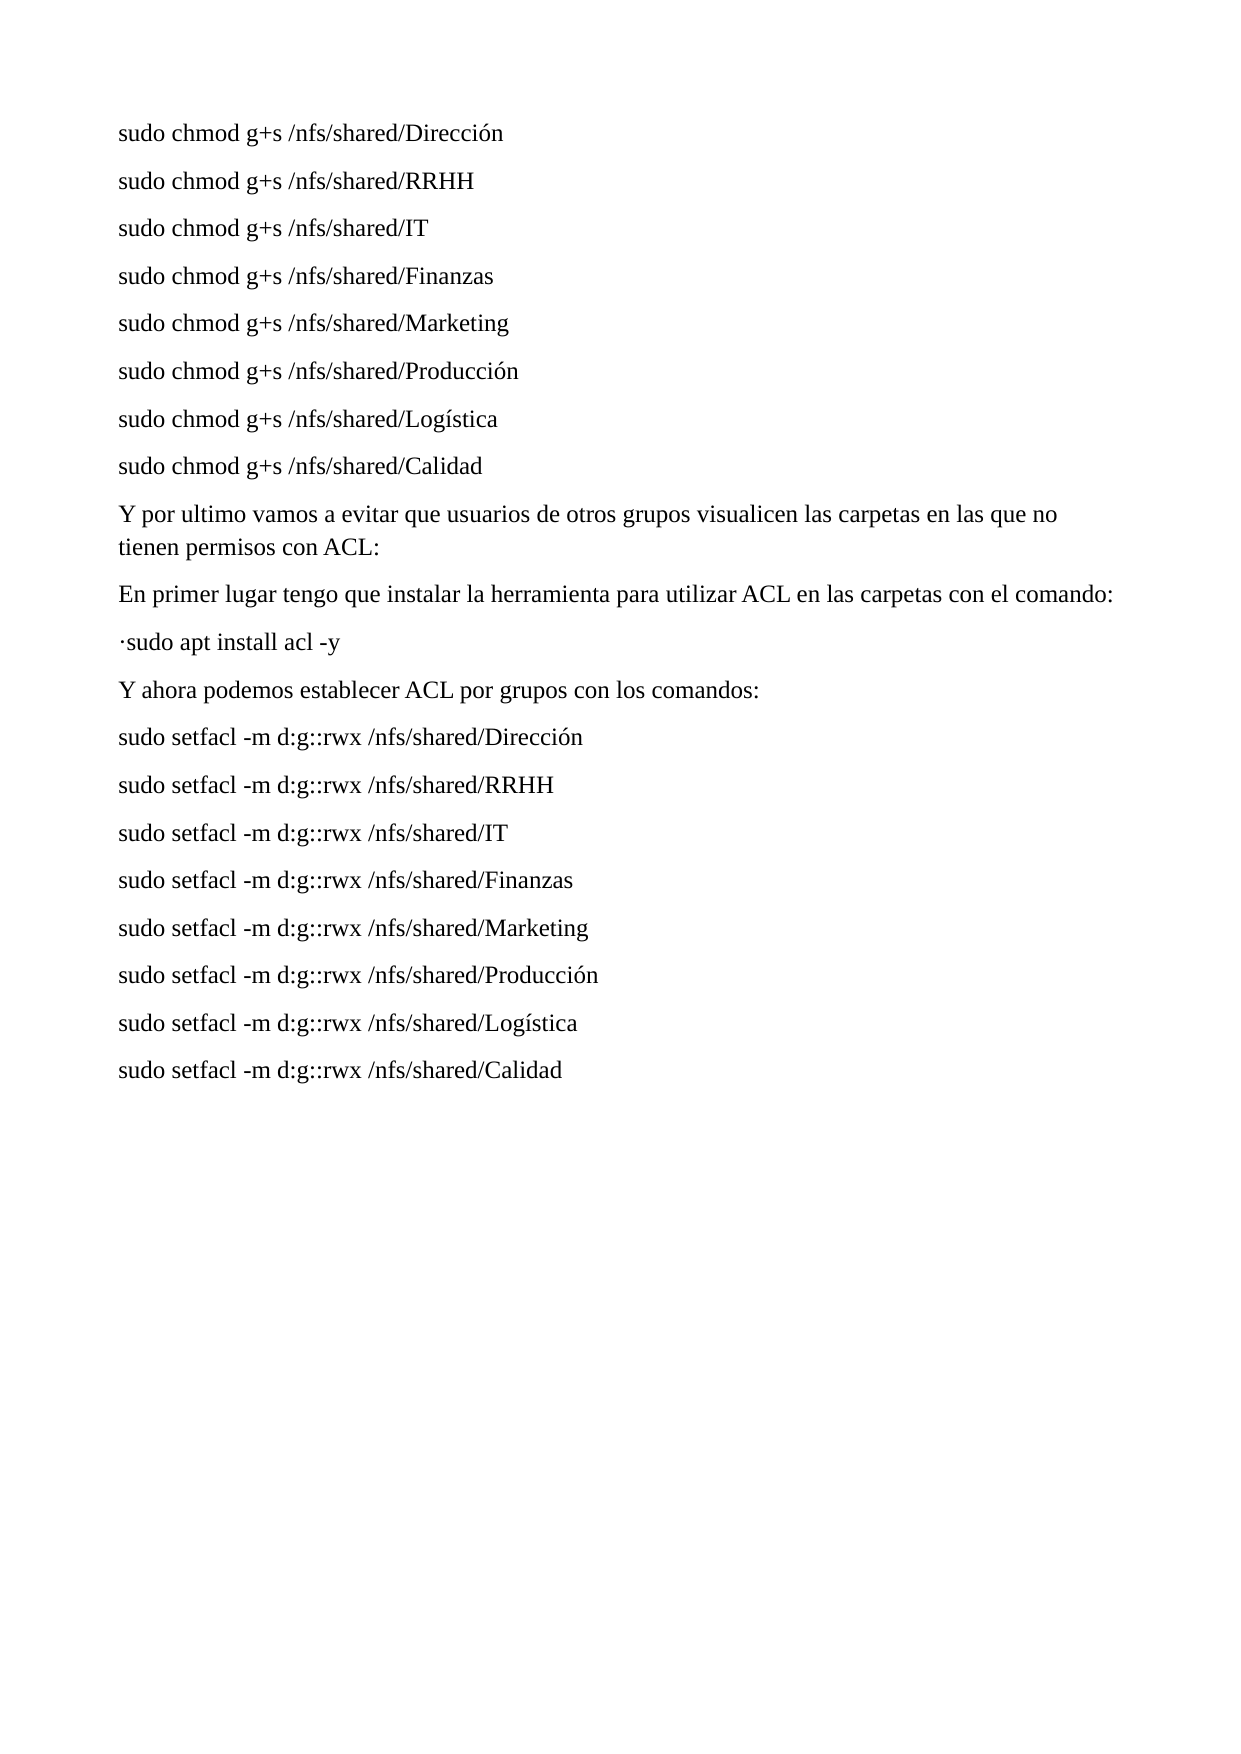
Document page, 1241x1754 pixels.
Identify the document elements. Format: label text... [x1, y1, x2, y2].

text sudo setfacl -m d:g::rwx /nfs/shared/Producción [118, 960, 1122, 989]
text sudo setfacl -m d:g::rwx /nfs/shared/Logística [118, 1008, 1122, 1037]
text En primer lugar tengo que instalar la herramienta para utilizar ACL en las carpetas con el comando: [118, 579, 1122, 608]
text sudo setfacl -m d:g::rwx /nfs/shared/IT [118, 818, 1122, 846]
text ·sudo apt install acl -y [118, 627, 1122, 656]
text sudo chmod g+s /nfs/shared/IT [118, 213, 1122, 242]
text sudo chmod g+s /nfs/shared/Producción [118, 356, 1122, 385]
text Y ahora podemos establecer ACL por grupos con los comandos: [118, 675, 1122, 703]
text sudo setfacl -m d:g::rwx /nfs/shared/Marketing [118, 913, 1122, 942]
text sudo setfacl -m d:g::rwx /nfs/shared/Dirección [118, 722, 1122, 751]
text Y por ultimo vamos a evitar que usuarios de otros grupos visualicen las carpetas en las que no tienen permisos con ACL: [118, 499, 1122, 561]
text sudo setfacl -m d:g::rwx /nfs/shared/Finanzas [118, 865, 1122, 894]
text sudo chmod g+s /nfs/shared/Calidad [118, 451, 1122, 480]
text sudo chmod g+s /nfs/shared/Finanzas [118, 261, 1122, 290]
text sudo chmod g+s /nfs/shared/Dirección [118, 118, 1122, 147]
text sudo setfacl -m d:g::rwx /nfs/shared/RRHH [118, 770, 1122, 799]
text sudo chmod g+s /nfs/shared/RRHH [118, 166, 1122, 194]
text sudo chmod g+s /nfs/shared/Logística [118, 404, 1122, 432]
text sudo setfacl -m d:g::rwx /nfs/shared/Calidad [118, 1056, 1122, 1084]
text sudo chmod g+s /nfs/shared/Marketing [118, 308, 1122, 337]
